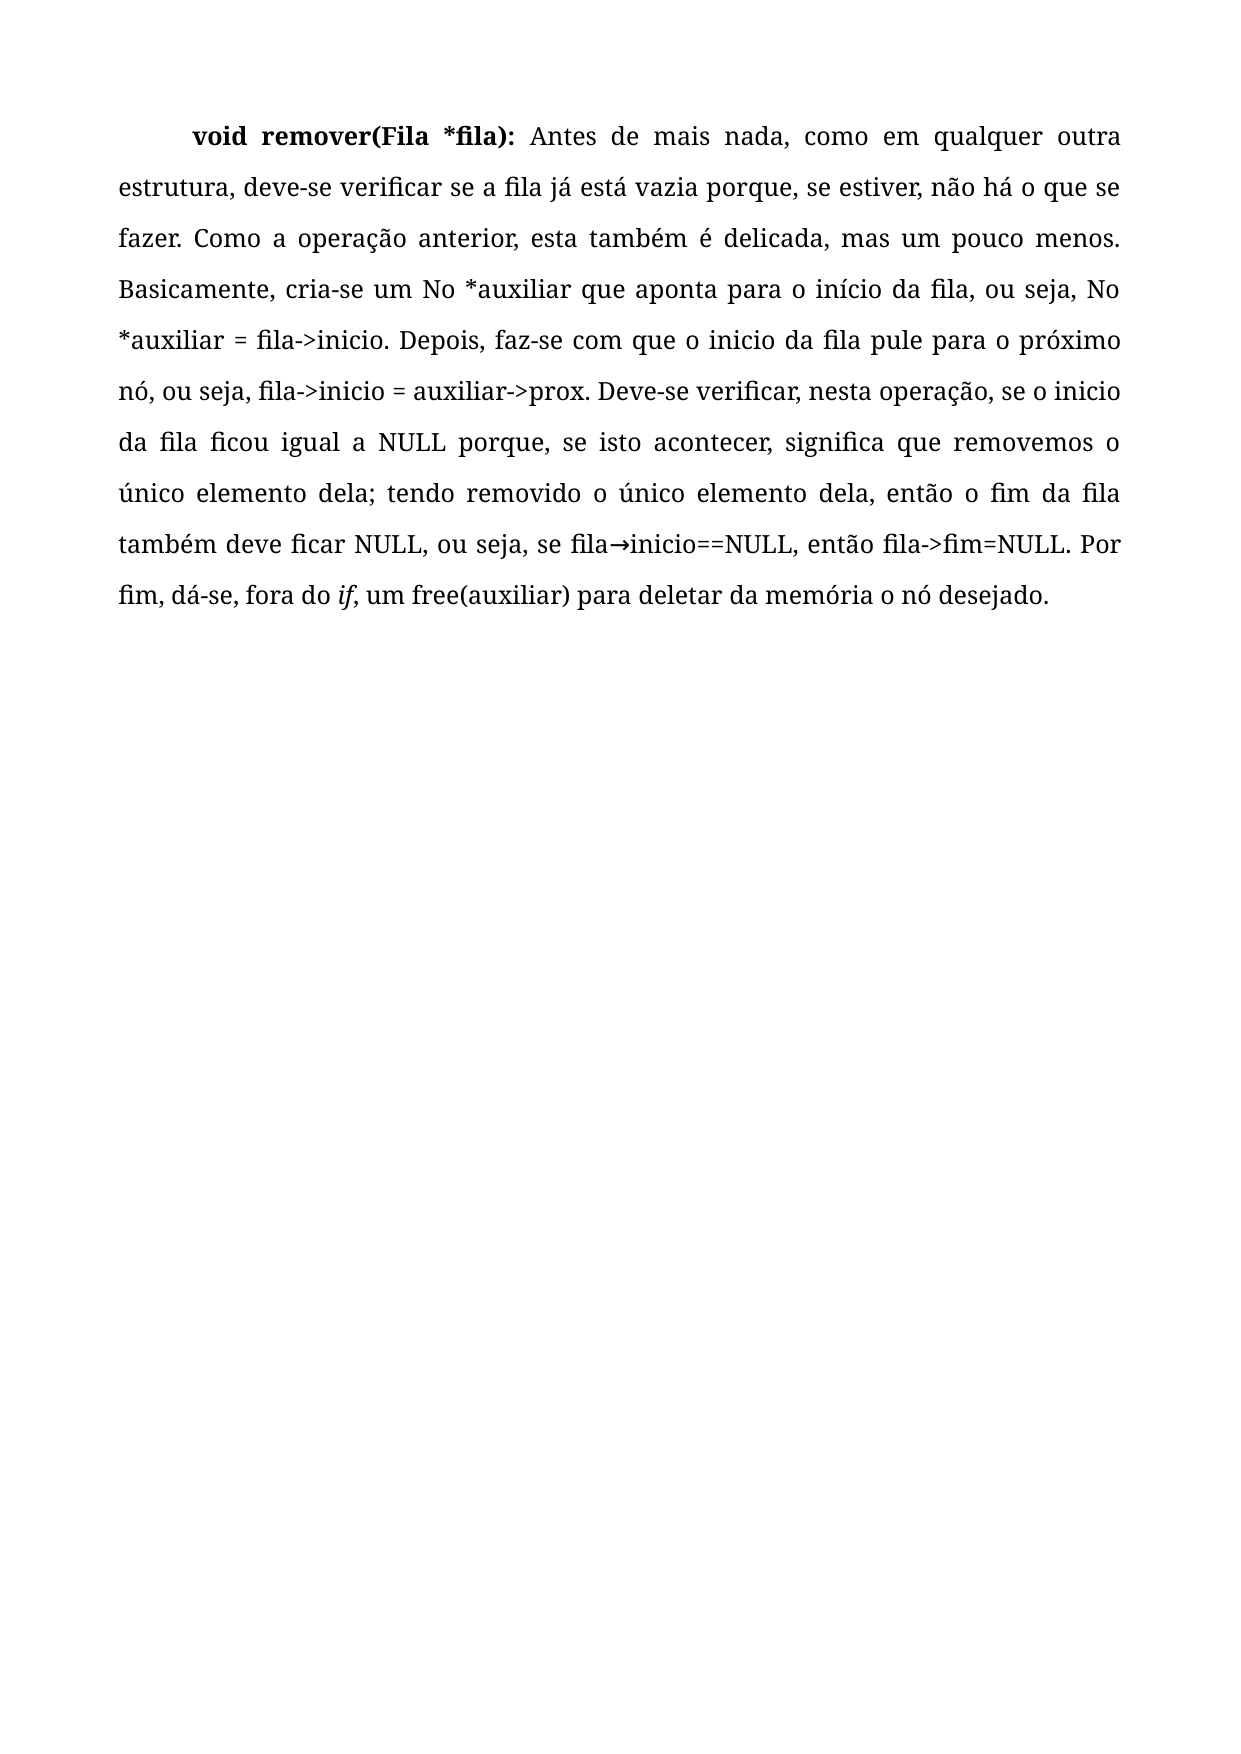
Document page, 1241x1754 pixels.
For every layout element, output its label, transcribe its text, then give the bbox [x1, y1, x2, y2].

text void remover(Fila *fila): Antes de mais nada, como em qualquer outra estrutura, deve-se verificar se a fila já está vazia porque, se estiver, não há o que se fazer. Como a operação anterior, esta também é delicada, mas um pouco menos. Basicamente, cria-se um No *auxiliar que aponta para o início da fila, ou seja, No *auxiliar = fila->inicio. Depois, faz-se com que o inicio da fila pule para o próximo nó, ou seja, fila->inicio = auxiliar->prox. Deve-se verificar, nesta operação, se o inicio da fila ficou igual a NULL porque, se isto acontecer, significa que removemos o único elemento dela; tendo removido o único elemento dela, então o fim da fila também deve ficar NULL, ou seja, se fila→inicio==NULL, então fila->fim=NULL. Por fim, dá-se, fora do if, um free(auxiliar) para deletar da memória o nó desejado. [118, 118, 1122, 612]
